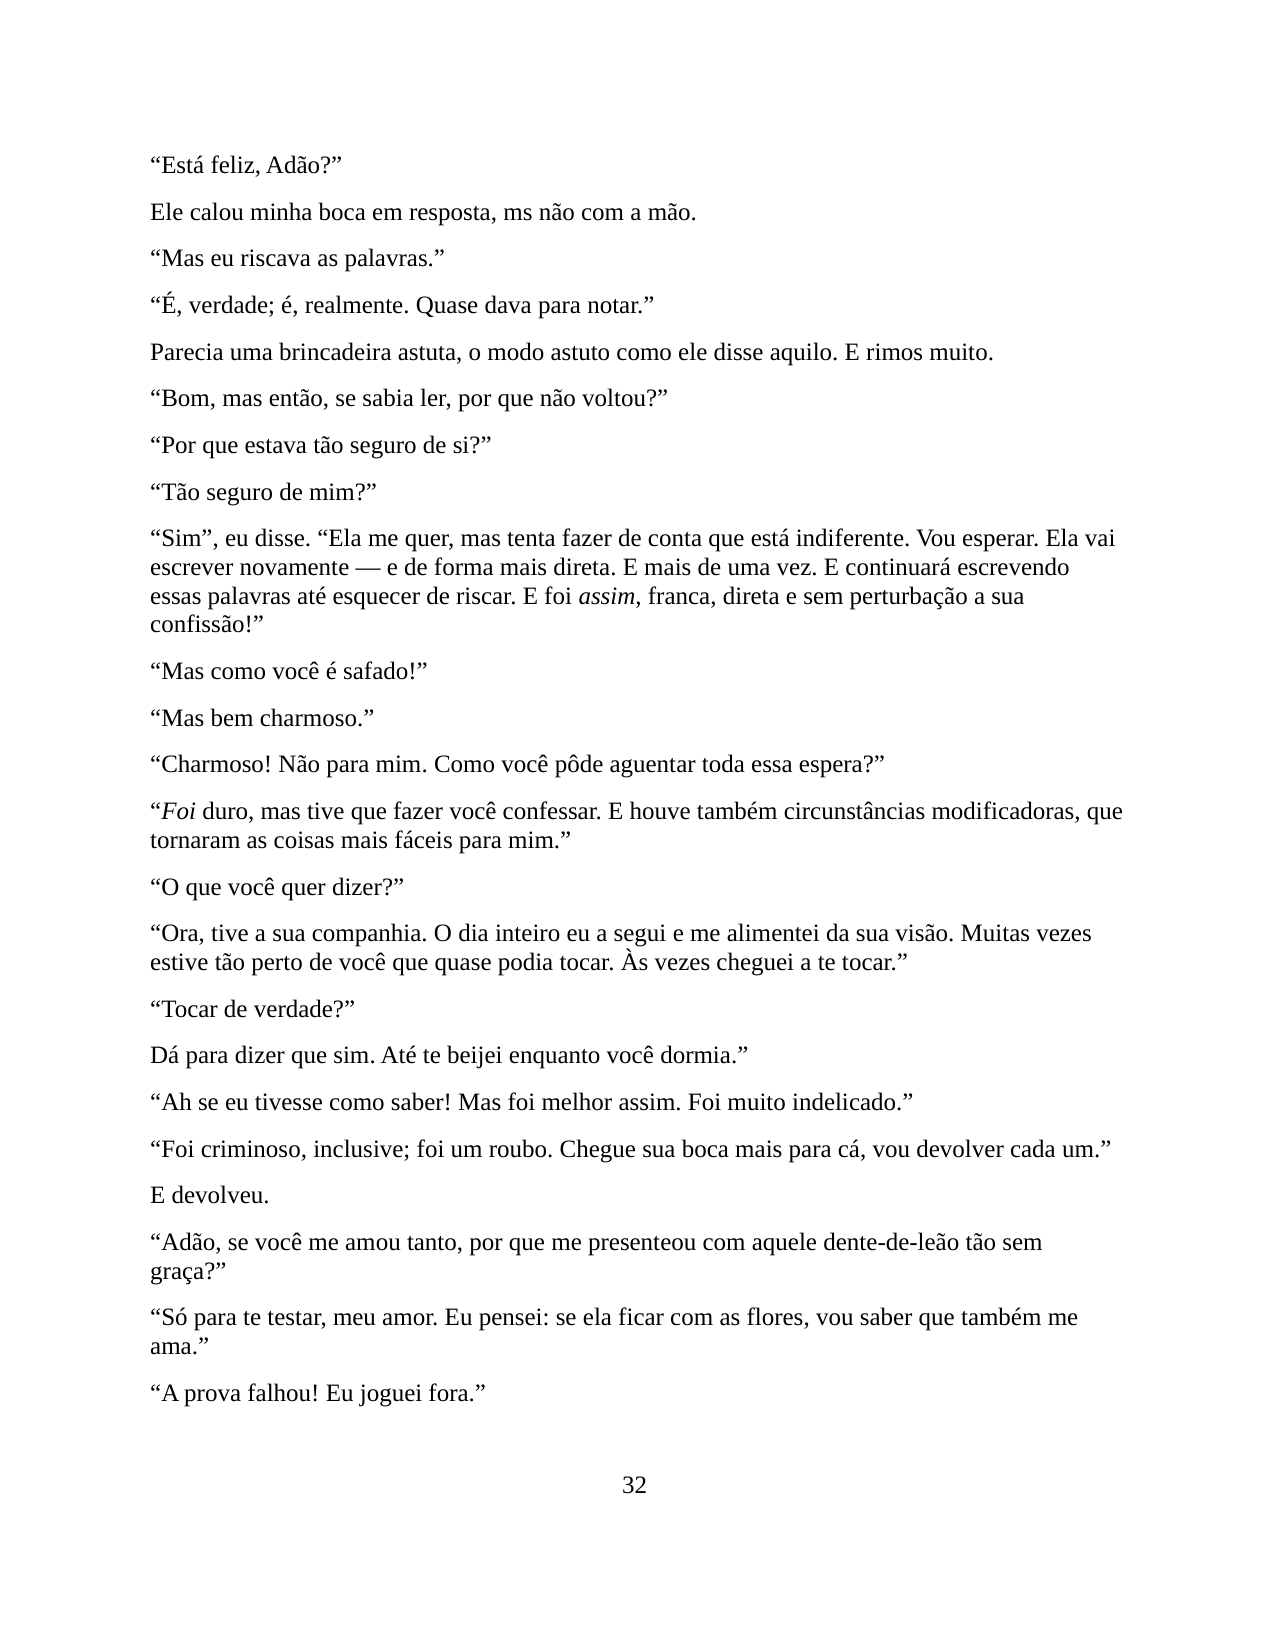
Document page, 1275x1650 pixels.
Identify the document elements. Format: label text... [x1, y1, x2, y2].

text “Bom, mas então, se sabia ler, por que não voltou?” [150, 383, 1125, 412]
text “Adão, se você me amou tanto, por que me presenteou com aquele dente-de-leão tão sem graça?” [150, 1227, 1125, 1284]
text “Está feliz, Adão?” [150, 150, 1125, 179]
text “Charmoso! Não para mim. Como você pôde aguentar toda essa espera?” [150, 749, 1125, 778]
text “Tocar de verdade?” [150, 994, 1125, 1022]
text “O que você quer dizer?” [150, 872, 1125, 900]
text “Sim”, eu disse. “Ela me quer, mas tenta fazer de conta que está indiferente. Vou esperar. Ela vai escrever novamente — e de forma mais direta. E mais de uma vez. E continuará escrevendo essas palavras até esquecer de riscar. E foi assim, franca, direta e sem perturbação a sua confissão!” [150, 523, 1125, 638]
text “Por que estava tão seguro de si?” [150, 430, 1125, 459]
text Parecia uma brincadeira astuta, o modo astuto como ele disse aquilo. E rimos muito. [150, 337, 1125, 365]
text “Mas bem charmoso.” [150, 703, 1125, 732]
text “É, verdade; é, realmente. Quase dava para notar.” [150, 290, 1125, 319]
text “A prova falhou! Eu joguei fora.” [150, 1378, 1125, 1407]
text Ele calou minha boca em resposta, ms não com a mão. [150, 197, 1125, 225]
text “Mas eu riscava as palavras.” [150, 243, 1125, 272]
text “Só para te testar, meu amor. Eu pensei: se ela ficar com as flores, vou saber que também me ama.” [150, 1302, 1125, 1360]
text “Foi criminoso, inclusive; foi um roubo. Chegue sua boca mais para cá, vou devolver cada um.” [150, 1134, 1125, 1162]
text “Tão seguro de mim?” [150, 477, 1125, 505]
text “Ah se eu tivesse como saber! Mas foi melhor assim. Foi muito indelicado.” [150, 1087, 1125, 1116]
text Dá para dizer que sim. Até te beijei enquanto você dormia.” [150, 1040, 1125, 1069]
text “Foi duro, mas tive que fazer você confessar. E houve também circunstâncias modificadoras, que tornaram as coisas mais fáceis para mim.” [150, 796, 1125, 854]
text “Mas como você é safado!” [150, 656, 1125, 685]
text E devolveu. [150, 1180, 1125, 1209]
text “Ora, tive a sua companhia. O dia inteiro eu a segui e me alimentei da sua visão. Muitas vezes estive tão perto de você que quase podia tocar. Às vezes cheguei a te tocar.” [150, 918, 1125, 976]
